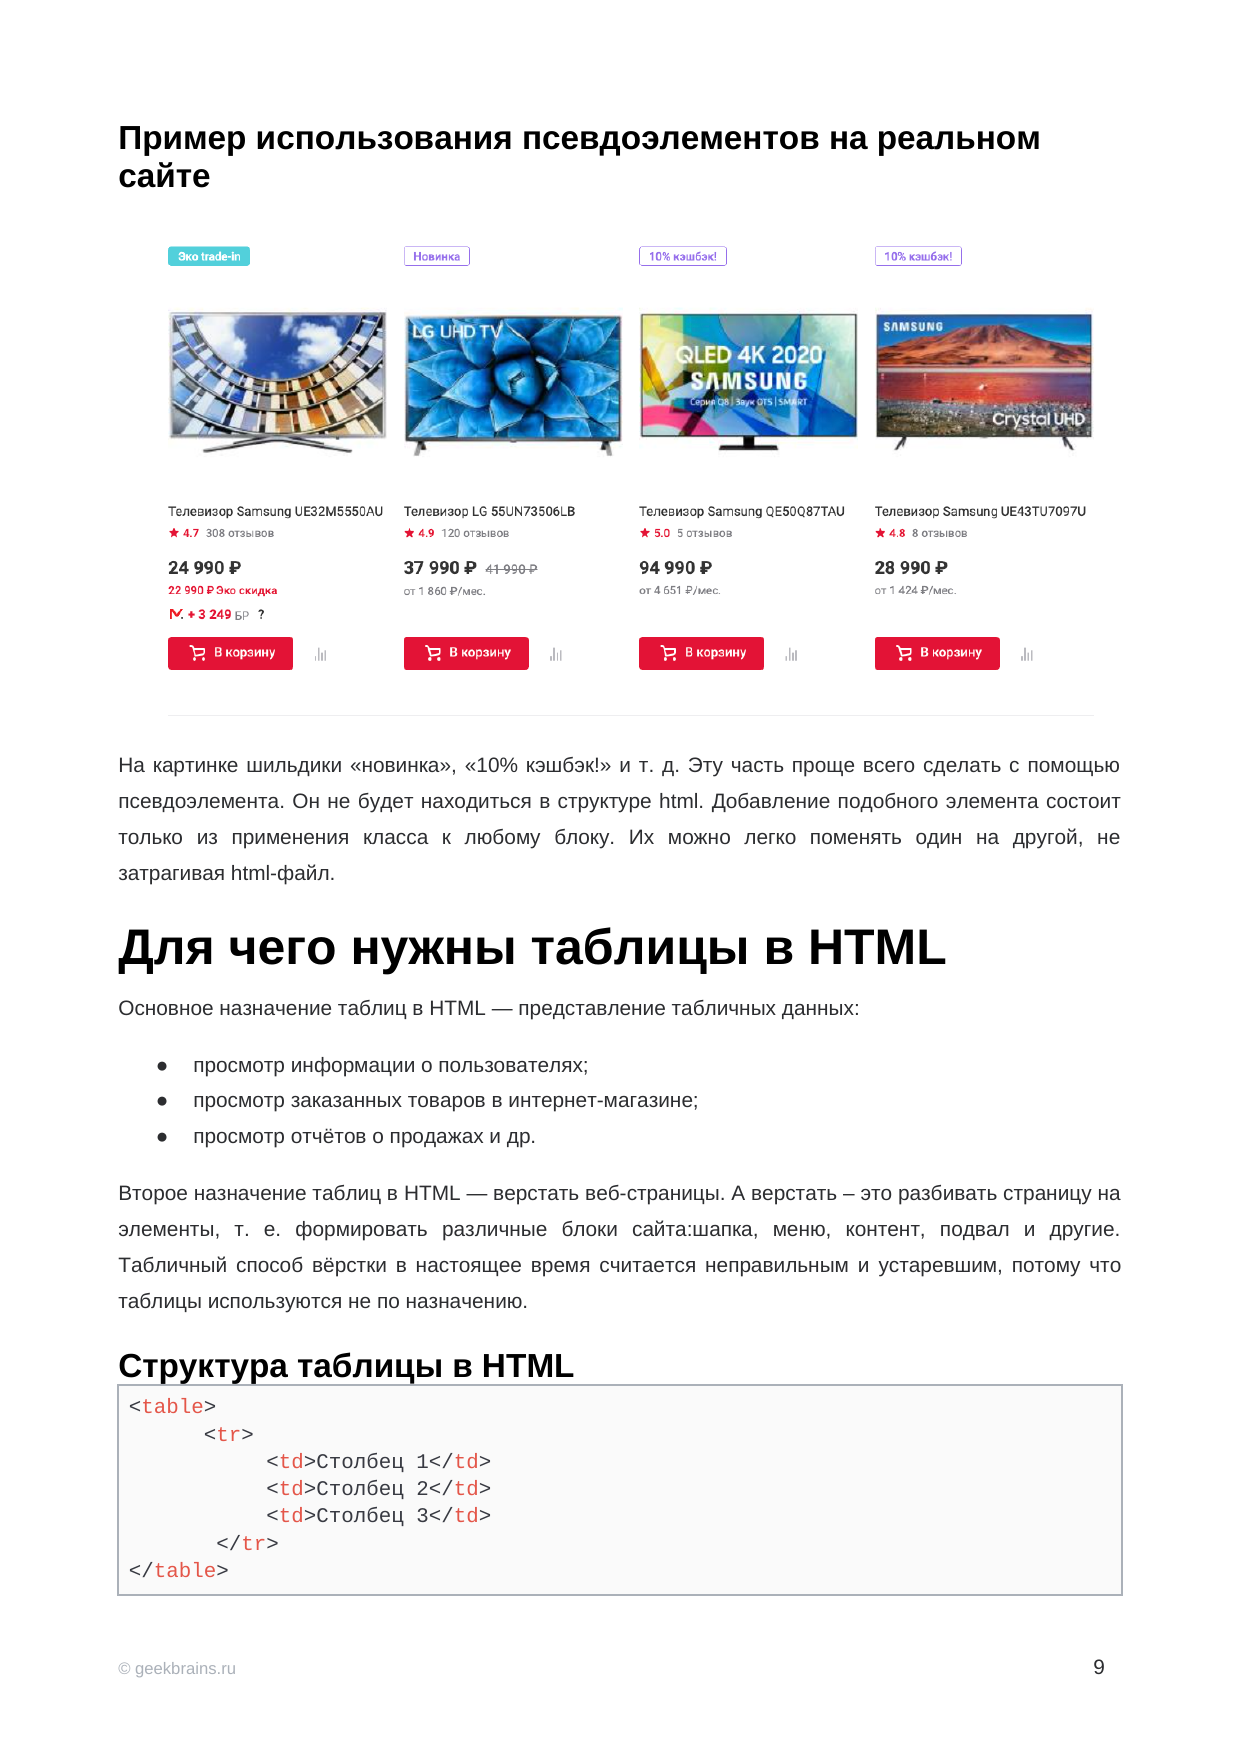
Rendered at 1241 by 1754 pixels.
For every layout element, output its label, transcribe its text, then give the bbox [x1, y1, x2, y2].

text На картинке шильдики «новинка», «10% кэшбэк!» и т. д. Эту часть проще всего сделать с помощью псевдоэлемента. Он не будет находиться в структуре html. Добавление подобного элемента состоит только из применения класса к любому блоку. Их можно легко поменять один на другой, не затрагивая html-файл. [118, 753, 1122, 884]
text Основное назначение таблиц в HTML — представление табличных данных: [118, 996, 1122, 1019]
subtitle Структура таблицы в HTML [118, 1346, 1122, 1384]
list просмотр информации о пользователях; [156, 1052, 1122, 1076]
table_header <table> <tr> <td>Столбец 1</td> <td>Столбец 2</td> <td>Столбец 3</td> </tr> </table> [119, 1386, 1121, 1594]
list просмотр заказанных товаров в интернет-магазине; [156, 1088, 1122, 1112]
list просмотр отчётов о продажах и др. [156, 1124, 1122, 1148]
subtitle Пример использования псевдоэлементов на реальном сайте [118, 118, 1122, 195]
subtitle Для чего нужны таблицы в HTML [118, 917, 1122, 975]
picture [118, 215, 1122, 720]
text Второе назначение таблиц в HTML — верстать веб-страницы. А верстать – это разбивать страницу на элементы, т. е. формировать различные блоки сайта:шапка, меню, контент, подвал и другие. Табличный способ вёрстки в настоящее время считается неправильным и устаревшим, потому что таблицы используются не по назначению. [118, 1181, 1122, 1313]
